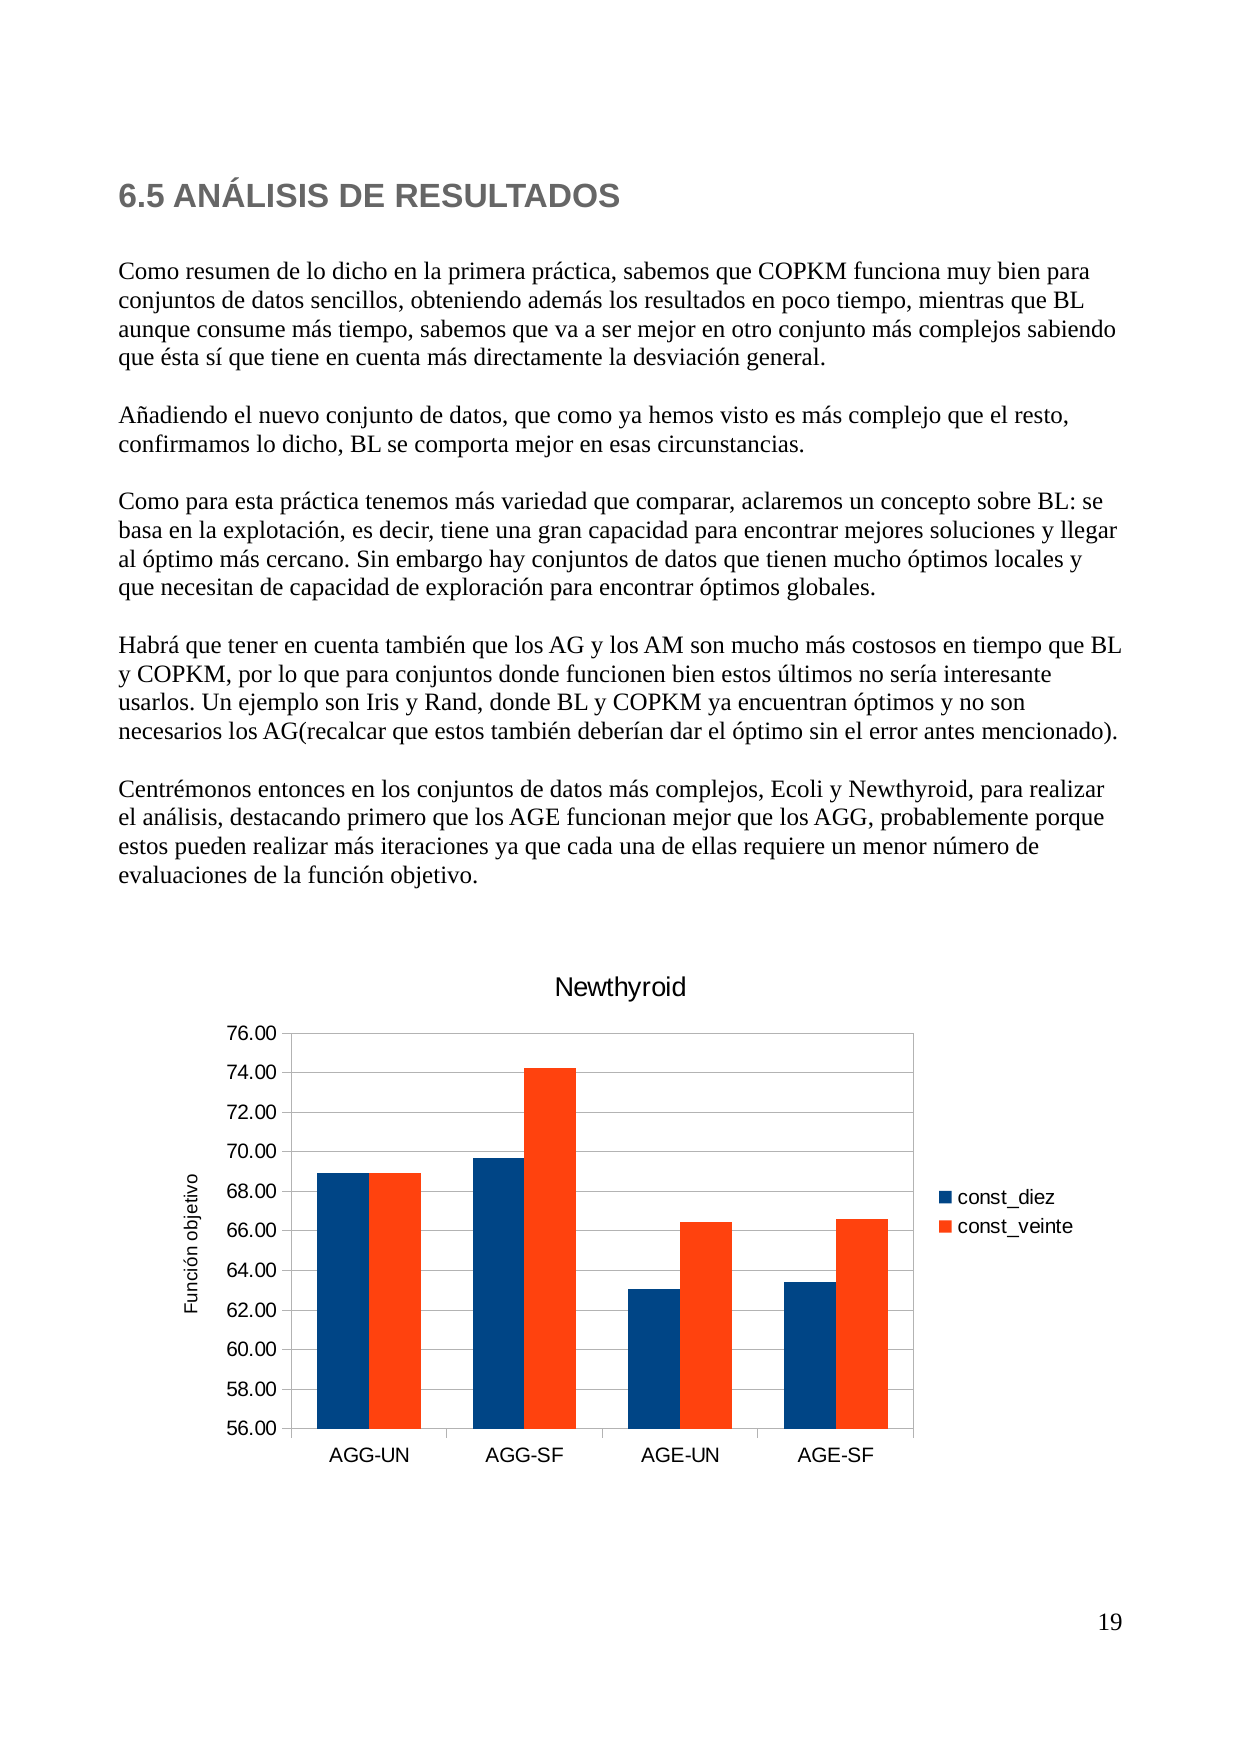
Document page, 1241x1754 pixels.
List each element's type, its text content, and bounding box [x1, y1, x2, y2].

text Como para esta práctica tenemos más variedad que comparar, aclaremos un concepto sobre BL: se basa en la explotación, es decir, tiene una gran capacidad para encontrar mejores soluciones y llegar al óptimo más cercano. Sin embargo hay conjuntos de datos que tienen mucho óptimos locales y que necesitan de capacidad de exploración para encontrar óptimos globales. [118, 486, 1122, 601]
subtitle 6.5 ANÁLISIS DE RESULTADOS [118, 176, 1122, 215]
text Habrá que tener en cuenta también que los AG y los AM son mucho más costosos en tiempo que BL y COPKM, por lo que para conjuntos donde funcionen bien estos últimos no sería interesante usarlos. Un ejemplo son Iris y Rand, donde BL y COPKM ya encuentran óptimos y no son necesarios los AG(recalcar que estos también deberían dar el óptimo sin el error antes mencionado). [118, 630, 1122, 745]
text Añadiendo el nuevo conjunto de datos, que como ya hemos visto es más complejo que el resto, confirmamos lo dicho, BL se comporta mejor en esas circunstancias. [118, 400, 1122, 457]
text Centrémonos entonces en los conjuntos de datos más complejos, Ecoli y Newthyroid, para realizar el análisis, destacando primero que los AGE funcionan mejor que los AGG, probablemente porque estos pueden realizar más iteraciones ya que cada una de ellas requiere un menor número de evaluaciones de la función objetivo. [118, 774, 1122, 889]
text Como resumen de lo dicho en la primera práctica, sabemos que COPKM funciona muy bien para conjuntos de datos sencillos, obteniendo además los resultados en poco tiempo, mientras que BL aunque consume más tiempo, sabemos que va a ser mejor en otro conjunto más complejos sabiendo que ésta sí que tiene en cuenta más directamente la desviación general. [118, 256, 1122, 371]
